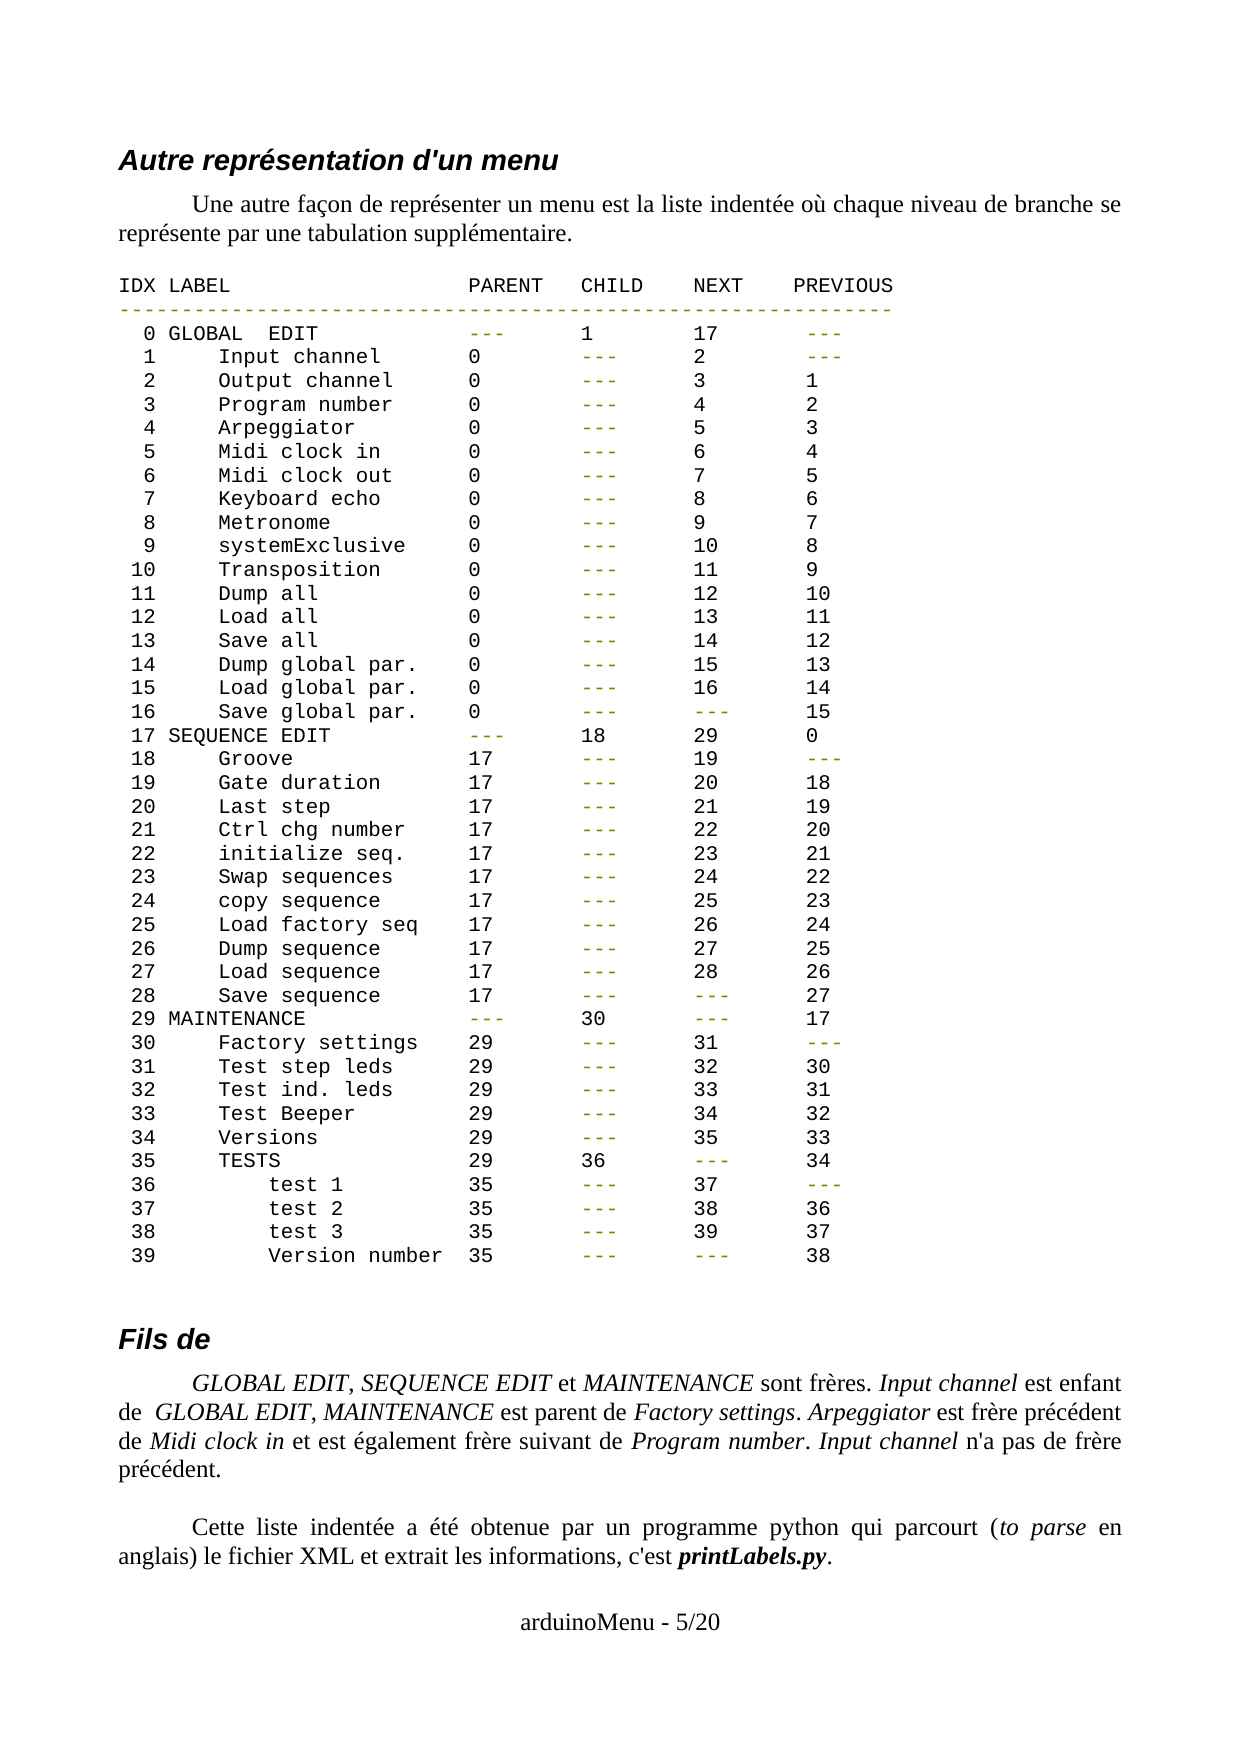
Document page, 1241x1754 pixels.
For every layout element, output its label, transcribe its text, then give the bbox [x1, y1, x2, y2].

text 25 Load factory seq 17 --- 26 24 [118, 914, 1122, 937]
text 14 Dump global par. 0 --- 15 13 [118, 654, 1122, 677]
text 6 Midi clock out 0 --- 7 5 [118, 464, 1122, 488]
text 27 Load sequence 17 --- 28 26 [118, 961, 1122, 985]
text 11 Dump all 0 --- 12 10 [118, 583, 1122, 606]
text 35 TESTS 29 36 --- 34 [118, 1150, 1122, 1174]
text 15 Load global par. 0 --- 16 14 [118, 677, 1122, 701]
text 3 Program number 0 --- 4 2 [118, 394, 1122, 417]
text 20 Last step 17 --- 21 19 [118, 796, 1122, 819]
text 19 Gate duration 17 --- 20 18 [118, 772, 1122, 796]
text 38 test 3 35 --- 39 37 [118, 1221, 1122, 1245]
text 33 Test Beeper 29 --- 34 32 [118, 1103, 1122, 1127]
text 12 Load all 0 --- 13 11 [118, 606, 1122, 630]
text 23 Swap sequences 17 --- 24 22 [118, 867, 1122, 890]
text IDX LABEL PARENT CHILD NEXT PREVIOUS [118, 275, 1122, 299]
text 28 Save sequence 17 --- --- 27 [118, 985, 1122, 1008]
text 36 test 1 35 --- 37 --- [118, 1174, 1122, 1198]
text 0 GLOBAL EDIT --- 1 17 --- [118, 323, 1122, 346]
text Cette liste indentée a été obtenue par un programme python qui parcourt (to parse en anglais) le fichier XML et extrait les informations, c'est printLabels.py. [118, 1512, 1122, 1569]
text 5 Midi clock in 0 --- 6 4 [118, 441, 1122, 464]
text 37 test 2 35 --- 38 36 [118, 1198, 1122, 1221]
text 18 Groove 17 --- 19 --- [118, 748, 1122, 772]
text 10 Transposition 0 --- 11 9 [118, 559, 1122, 583]
text 34 Versions 29 --- 35 33 [118, 1127, 1122, 1150]
text 21 Ctrl chg number 17 --- 22 20 [118, 819, 1122, 843]
text 24 copy sequence 17 --- 25 23 [118, 890, 1122, 914]
text 39 Version number 35 --- --- 38 [118, 1245, 1122, 1268]
text GLOBAL EDIT, SEQUENCE EDIT et MAINTENANCE sont frères. Input channel est enfant de GLOBAL EDIT, MAINTENANCE est parent de Factory settings. Arpeggiator est frère précédent de Midi clock in et est également frère suivant de Program number. Input channel n'a pas de frère précédent. [118, 1368, 1122, 1483]
text 32 Test ind. leds 29 --- 33 31 [118, 1079, 1122, 1103]
text 26 Dump sequence 17 --- 27 25 [118, 937, 1122, 961]
text 16 Save global par. 0 --- --- 15 [118, 701, 1122, 725]
text 17 SEQUENCE EDIT --- 18 29 0 [118, 725, 1122, 748]
text 4 Arpeggiator 0 --- 5 3 [118, 417, 1122, 441]
text 7 Keyboard echo 0 --- 8 6 [118, 488, 1122, 512]
text 1 Input channel 0 --- 2 --- [118, 346, 1122, 370]
text 9 systemExclusive 0 --- 10 8 [118, 536, 1122, 559]
text 29 MAINTENANCE --- 30 --- 17 [118, 1008, 1122, 1032]
text 2 Output channel 0 --- 3 1 [118, 370, 1122, 394]
text 8 Metronome 0 --- 9 7 [118, 512, 1122, 536]
text Une autre façon de représenter un menu est la liste indentée où chaque niveau de branche se représente par une tabulation supplémentaire. [118, 189, 1122, 247]
text 13 Save all 0 --- 14 12 [118, 630, 1122, 654]
text -------------------------------------------------------------- [118, 299, 1122, 323]
subtitle Fils de [118, 1322, 1122, 1356]
subtitle Autre représentation d'un menu [118, 143, 1122, 177]
text 22 initialize seq. 17 --- 23 21 [118, 843, 1122, 867]
text 30 Factory settings 29 --- 31 --- [118, 1032, 1122, 1056]
text 31 Test step leds 29 --- 32 30 [118, 1056, 1122, 1079]
